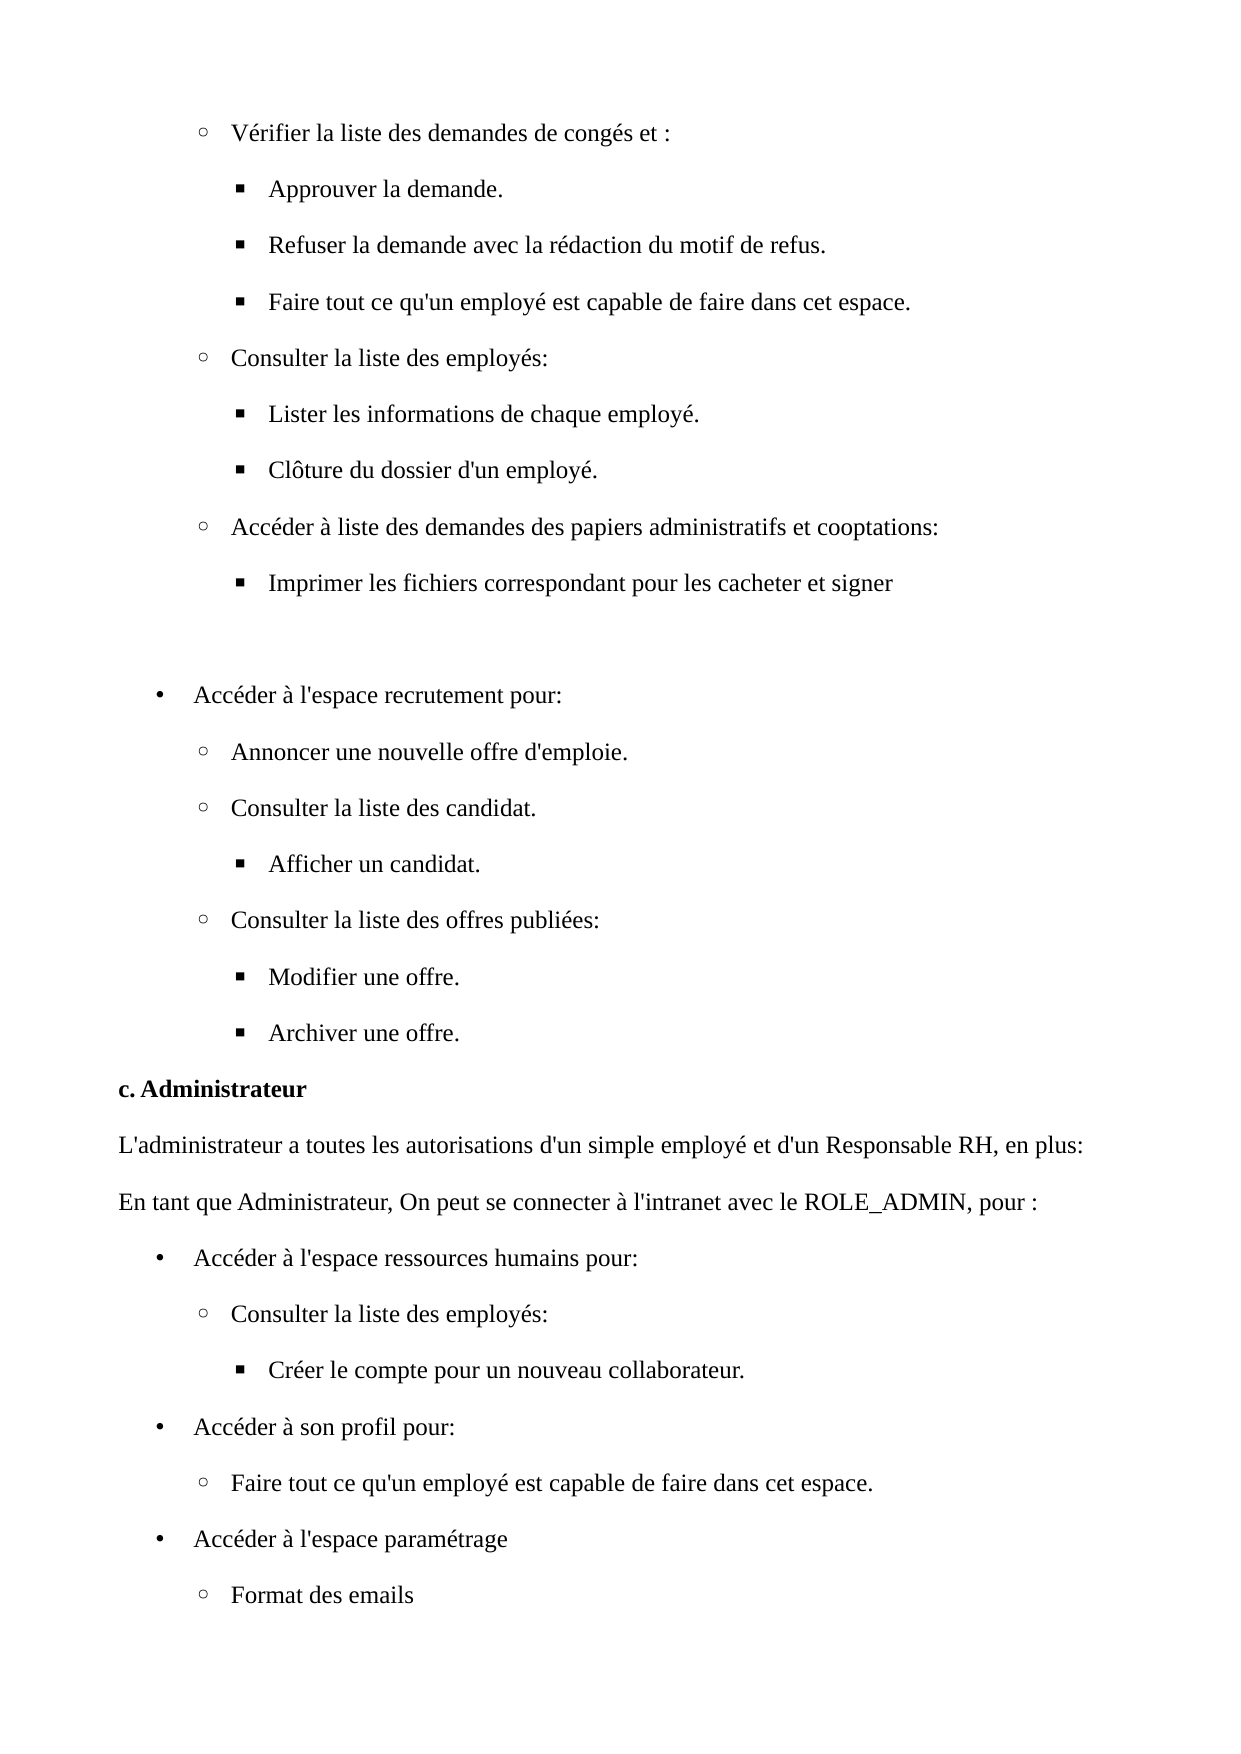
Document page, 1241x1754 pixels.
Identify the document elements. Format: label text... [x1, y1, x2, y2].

list Accéder à liste des demandes des papiers administratifs et cooptations: [193, 512, 1122, 541]
list Faire tout ce qu'un employé est capable de faire dans cet espace. [231, 287, 1122, 316]
list Créer le compte pour un nouveau collaborateur. [231, 1356, 1122, 1384]
list Consulter la liste des candidat. [193, 793, 1122, 822]
list Lister les informations de chaque employé. [231, 399, 1122, 428]
list Accéder à l'espace ressources humains pour: [156, 1243, 1122, 1272]
text En tant que Administrateur, On peut se connecter à l'intranet avec le ROLE_ADMIN, pour : [118, 1187, 1122, 1216]
list Accéder à son profil pour: [156, 1412, 1122, 1441]
list Archiver une offre. [231, 1018, 1122, 1047]
text c. Administrateur [118, 1074, 1122, 1103]
list Modifier une offre. [231, 962, 1122, 991]
list Accéder à l'espace paramétrage [156, 1524, 1122, 1553]
list Imprimer les fichiers correspondant pour les cacheter et signer [231, 568, 1122, 597]
list Format des emails [193, 1581, 1122, 1609]
text L'administrateur a toutes les autorisations d'un simple employé et d'un Responsable RH, en plus: [118, 1131, 1122, 1159]
list Vérifier la liste des demandes de congés et : [193, 118, 1122, 147]
list Refuser la demande avec la rédaction du motif de refus. [231, 231, 1122, 259]
list Accéder à l'espace recrutement pour: [156, 681, 1122, 709]
list Approuver la demande. [231, 174, 1122, 203]
list Annoncer une nouvelle offre d'emploie. [193, 737, 1122, 766]
list Consulter la liste des employés: [193, 343, 1122, 372]
list Afficher un candidat. [231, 849, 1122, 878]
list Consulter la liste des offres publiées: [193, 906, 1122, 934]
list Faire tout ce qu'un employé est capable de faire dans cet espace. [193, 1468, 1122, 1497]
list Clôture du dossier d'un employé. [231, 456, 1122, 484]
list Consulter la liste des employés: [193, 1299, 1122, 1328]
